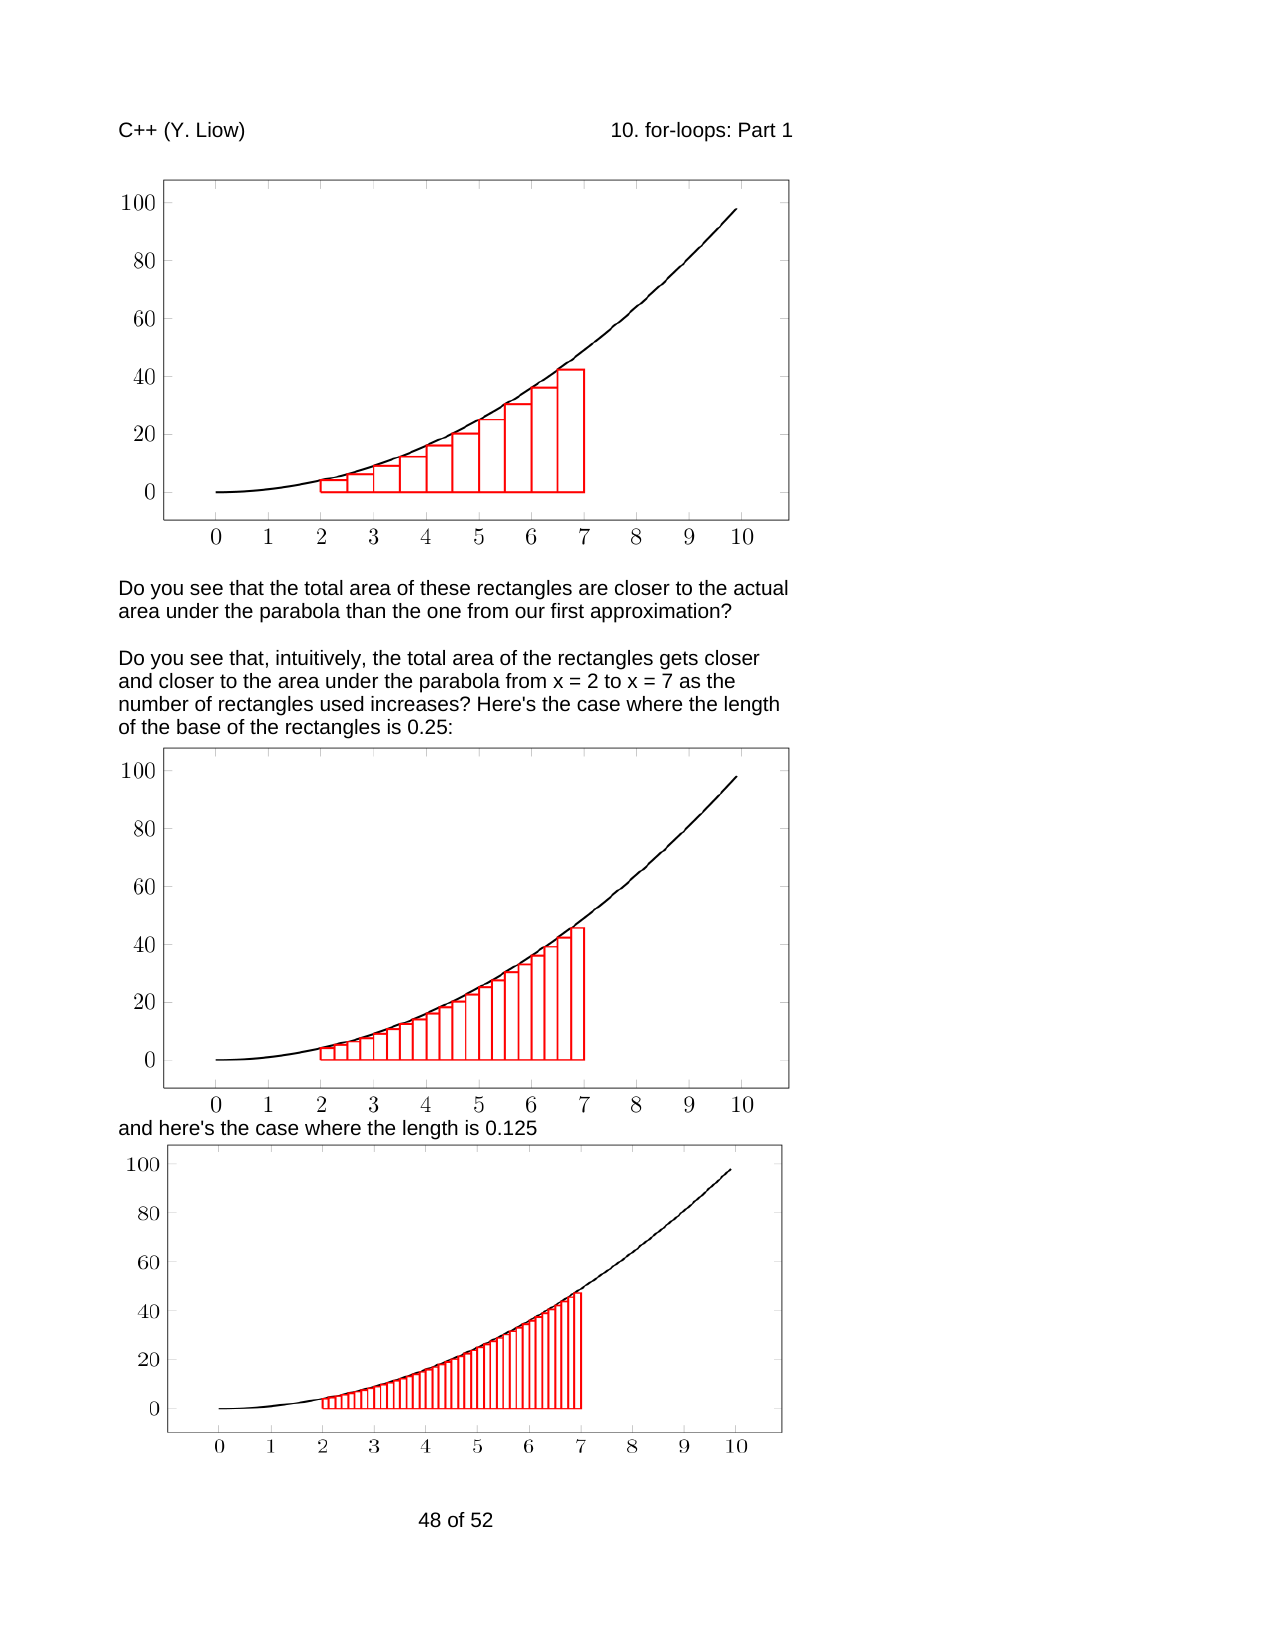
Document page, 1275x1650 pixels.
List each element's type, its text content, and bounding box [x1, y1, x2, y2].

picture [118, 739, 794, 1117]
picture [123, 1140, 788, 1461]
text Do you see that, intuitively, the total area of the rectangles gets closer and closer to the area under the parabola from x = 2 to x = 7 as the number of rectangles used increases? Here's the case where the length of the base of the rectangles is 0.25: [118, 646, 793, 739]
text and here's the case where the length is 0.125 [118, 1117, 793, 1140]
text Do you see that the total area of these rectangles are closer to the actual area under the parabola than the one from our first approximation? [118, 576, 793, 623]
picture [118, 170, 794, 554]
